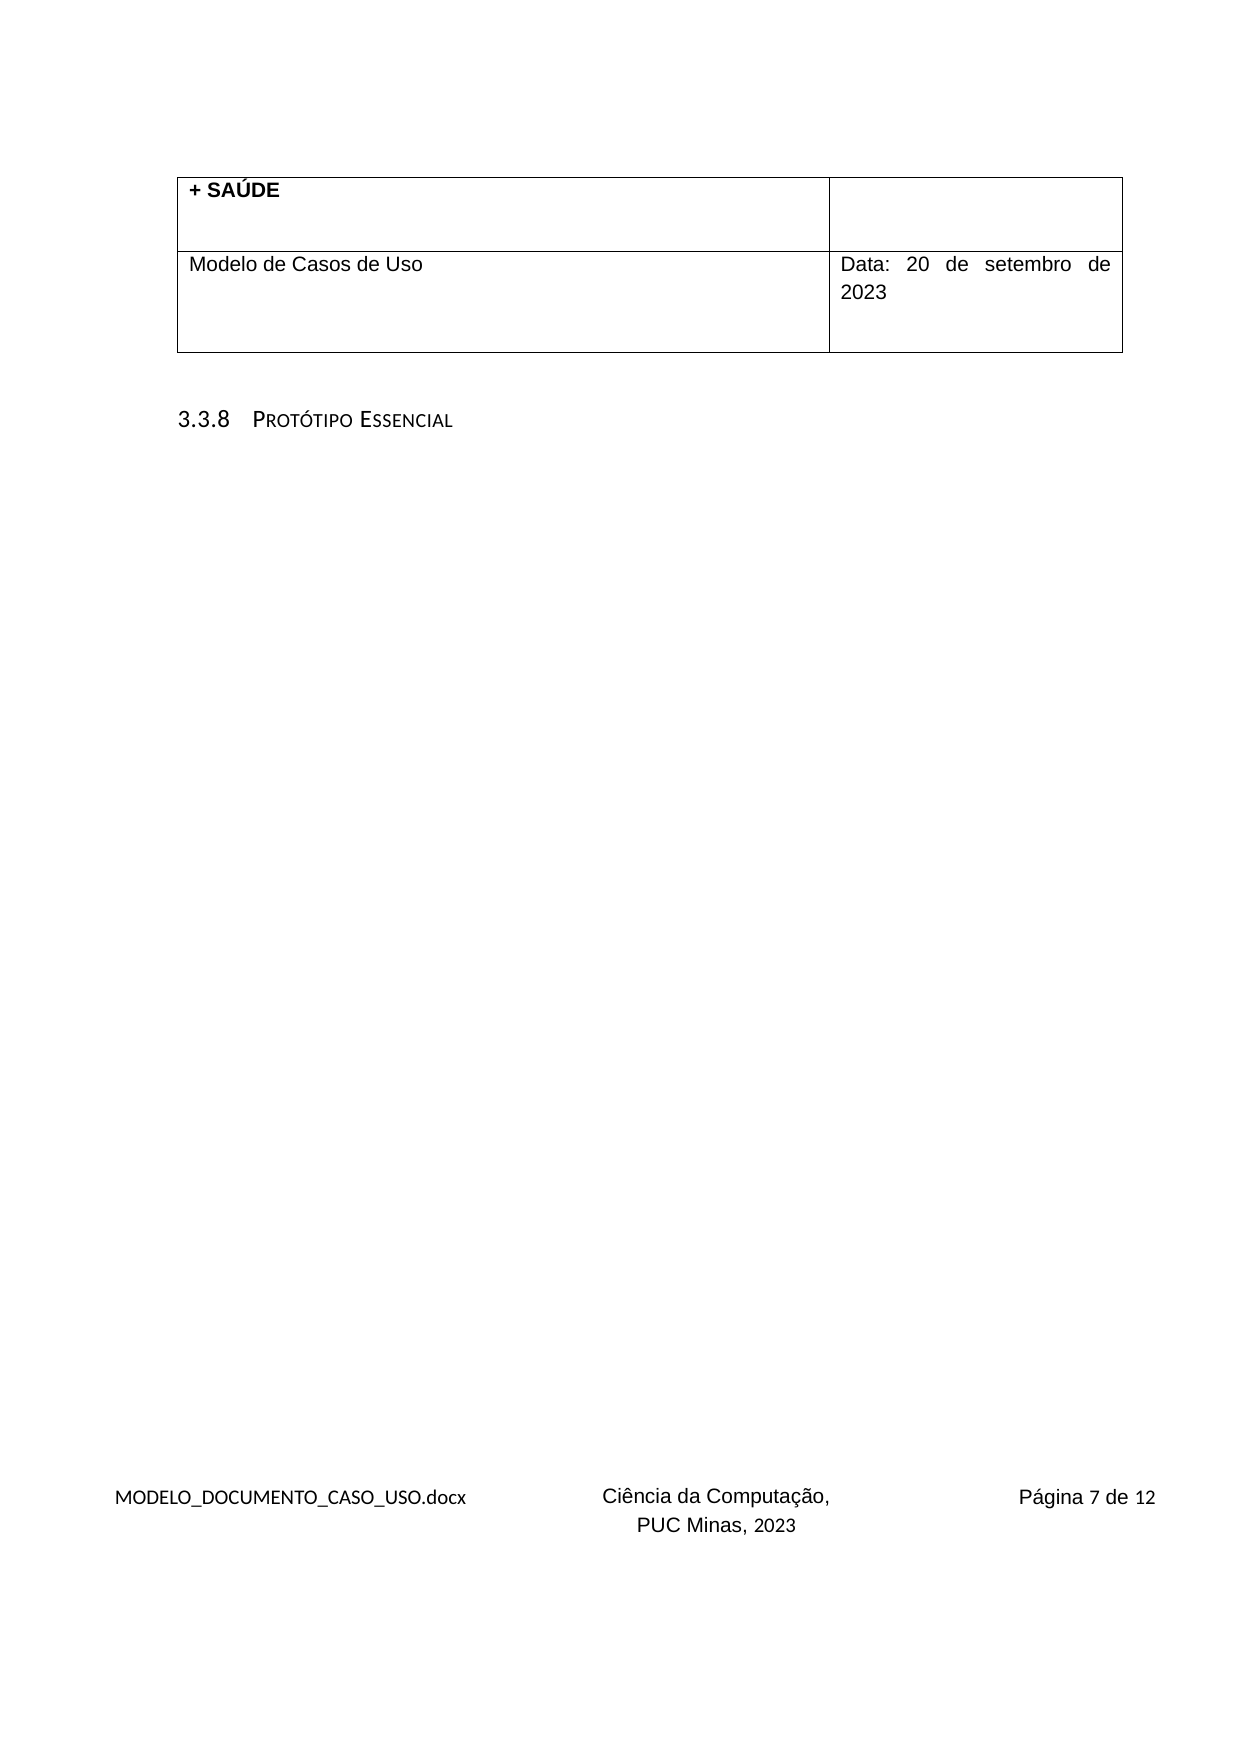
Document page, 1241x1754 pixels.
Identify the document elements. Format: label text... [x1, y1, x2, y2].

subtitle Protótipo Essencial [177, 403, 1122, 433]
